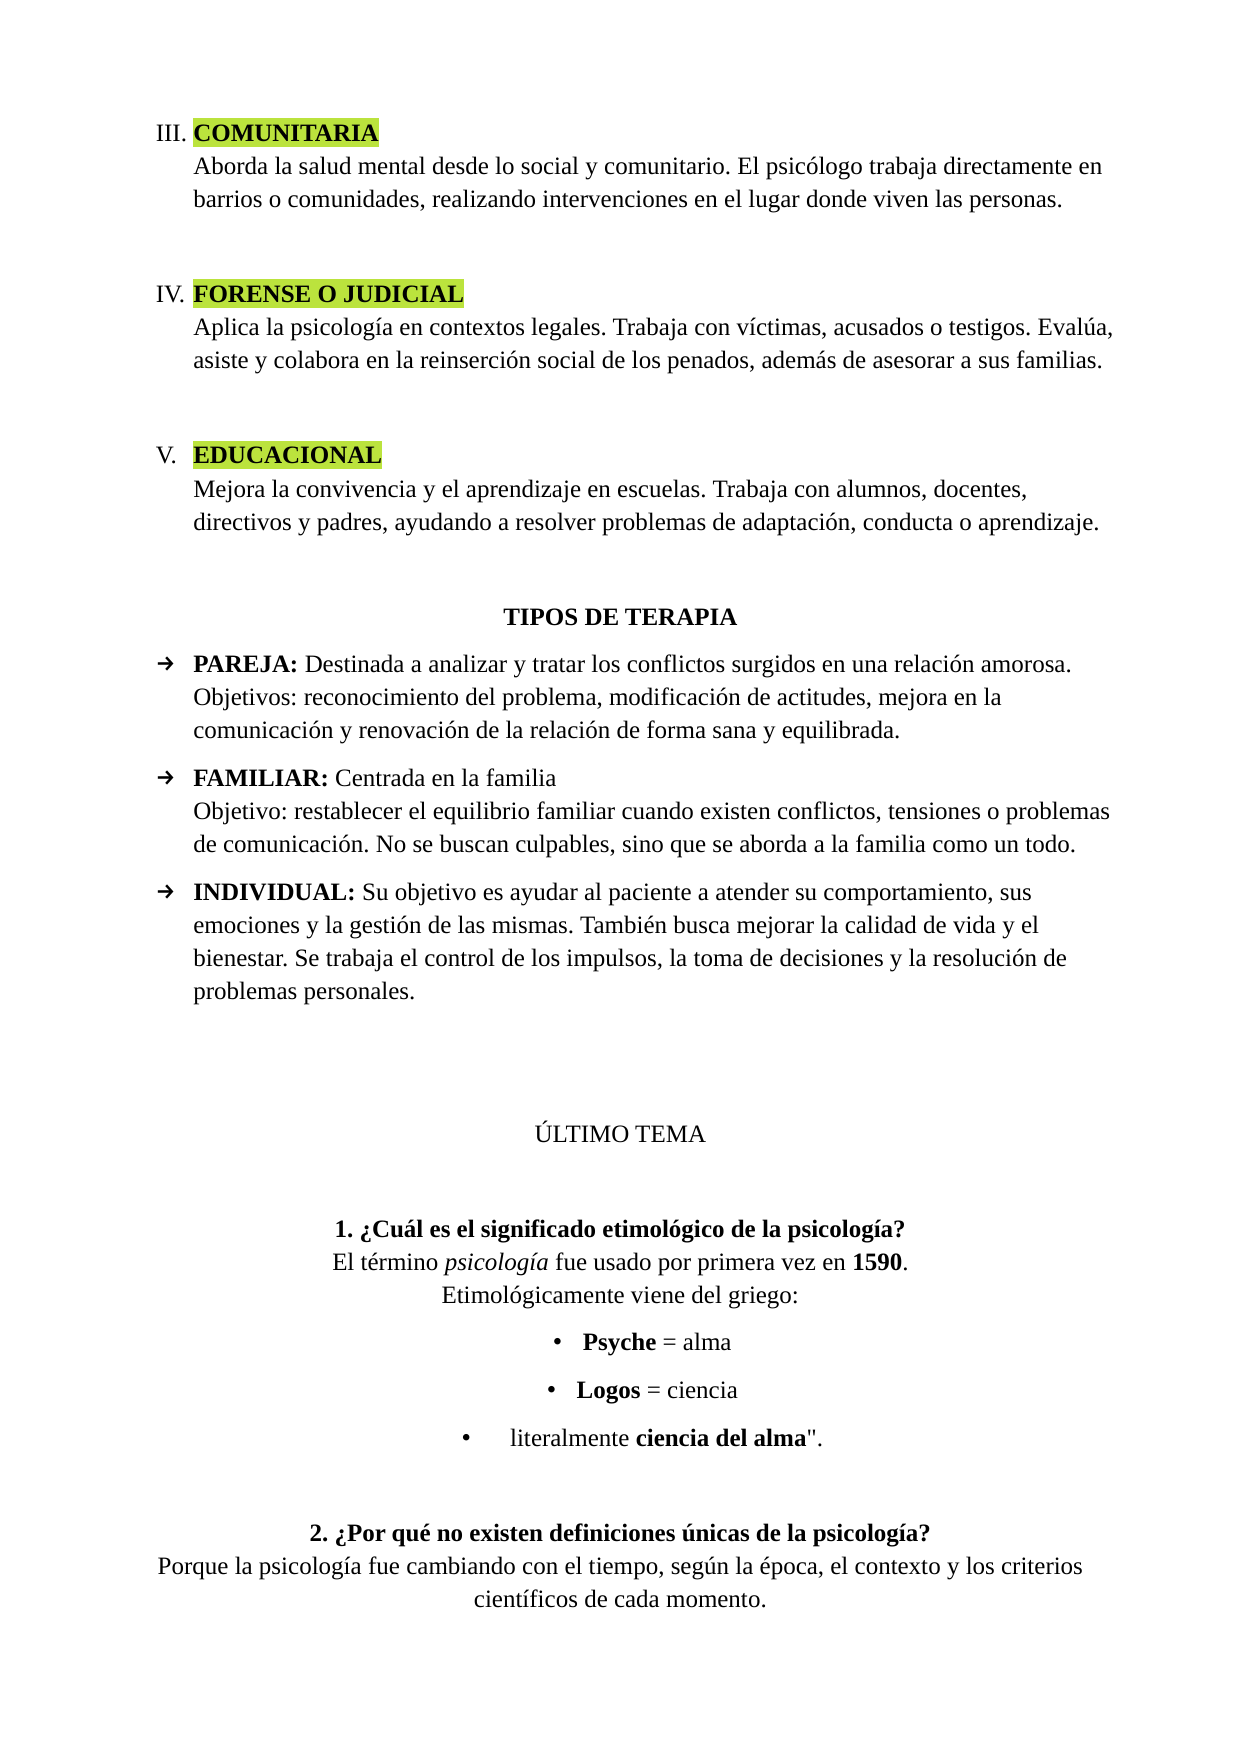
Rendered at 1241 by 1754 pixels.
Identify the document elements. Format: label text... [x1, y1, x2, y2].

list PAREJA: Destinada a analizar y tratar los conflictos surgidos en una relación amorosa. Objetivos: reconocimiento del problema, modificación de actitudes, mejora en la comunicación y renovación de la relación de forma sana y equilibrada. [156, 649, 1122, 744]
list INDIVIDUAL: Su objetivo es ayudar al paciente a atender su comportamiento, sus emociones y la gestión de las mismas. También busca mejorar la calidad de vida y el bienestar. Se trabaja el control de los impulsos, la toma de decisiones y la resolución de problemas personales. [156, 877, 1122, 1004]
list Psyche = alma [162, 1327, 1122, 1356]
list EDUCACIONAL Mejora la convivencia y el aprendizaje en escuelas. Trabaja con alumnos, docentes, directivos y padres, ayudando a resolver problemas de adaptación, conducta o aprendizaje. [156, 441, 1122, 535]
list COMUNITARIA Aborda la salud mental desde lo social y comunitario. El psicólogo trabaja directamente en barrios o comunidades, realizando intervenciones en el lugar donde viven las personas. [156, 118, 1122, 213]
list Logos = ciencia [162, 1375, 1122, 1404]
list FAMILIAR: Centrada en la familia Objetivo: restablecer el equilibrio familiar cuando existen conflictos, tensiones o problemas de comunicación. No se buscan culpables, sino que se aborda a la familia como un todo. [156, 763, 1122, 858]
text 2. ¿Por qué no existen definiciones únicas de la psicología? Porque la psicología fue cambiando con el tiempo, según la época, el contexto y los criterios científicos de cada momento. [118, 1518, 1122, 1613]
text 1. ¿Cuál es el significado etimológico de la psicología? El término psicología fue usado por primera vez en 1590. Etimológicamente viene del griego: [118, 1214, 1122, 1309]
list FORENSE O JUDICIAL Aplica la psicología en contextos legales. Trabaja con víctimas, acusados o testigos. Evalúa, asiste y colabora en la reinserción social de los penados, además de asesorar a sus familias. [156, 279, 1122, 374]
text TIPOS DE TERAPIA [118, 602, 1122, 631]
list literalmente ciencia del alma". [162, 1423, 1122, 1451]
text ÚLTIMO TEMA [118, 1119, 1122, 1147]
